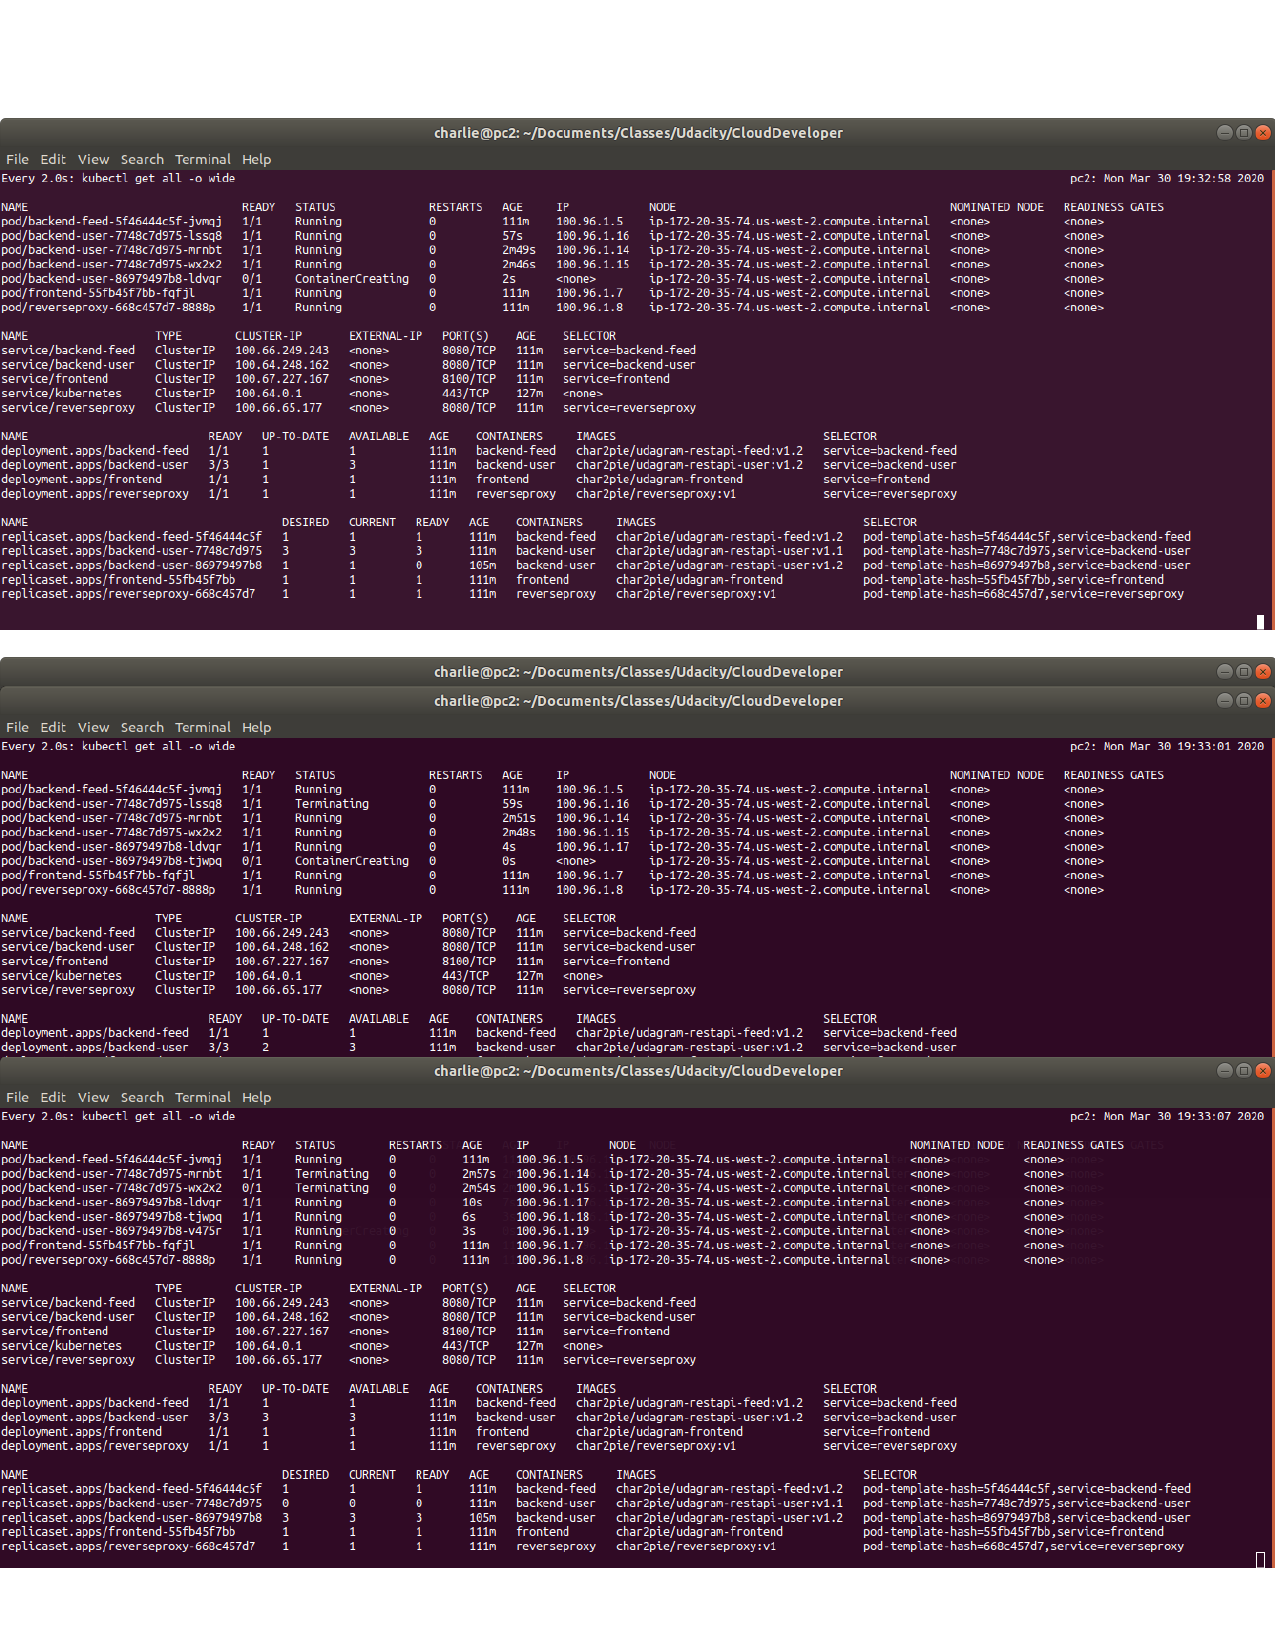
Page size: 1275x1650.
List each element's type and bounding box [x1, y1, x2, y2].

picture [0, 657, 1275, 1568]
picture [0, 118, 1275, 630]
